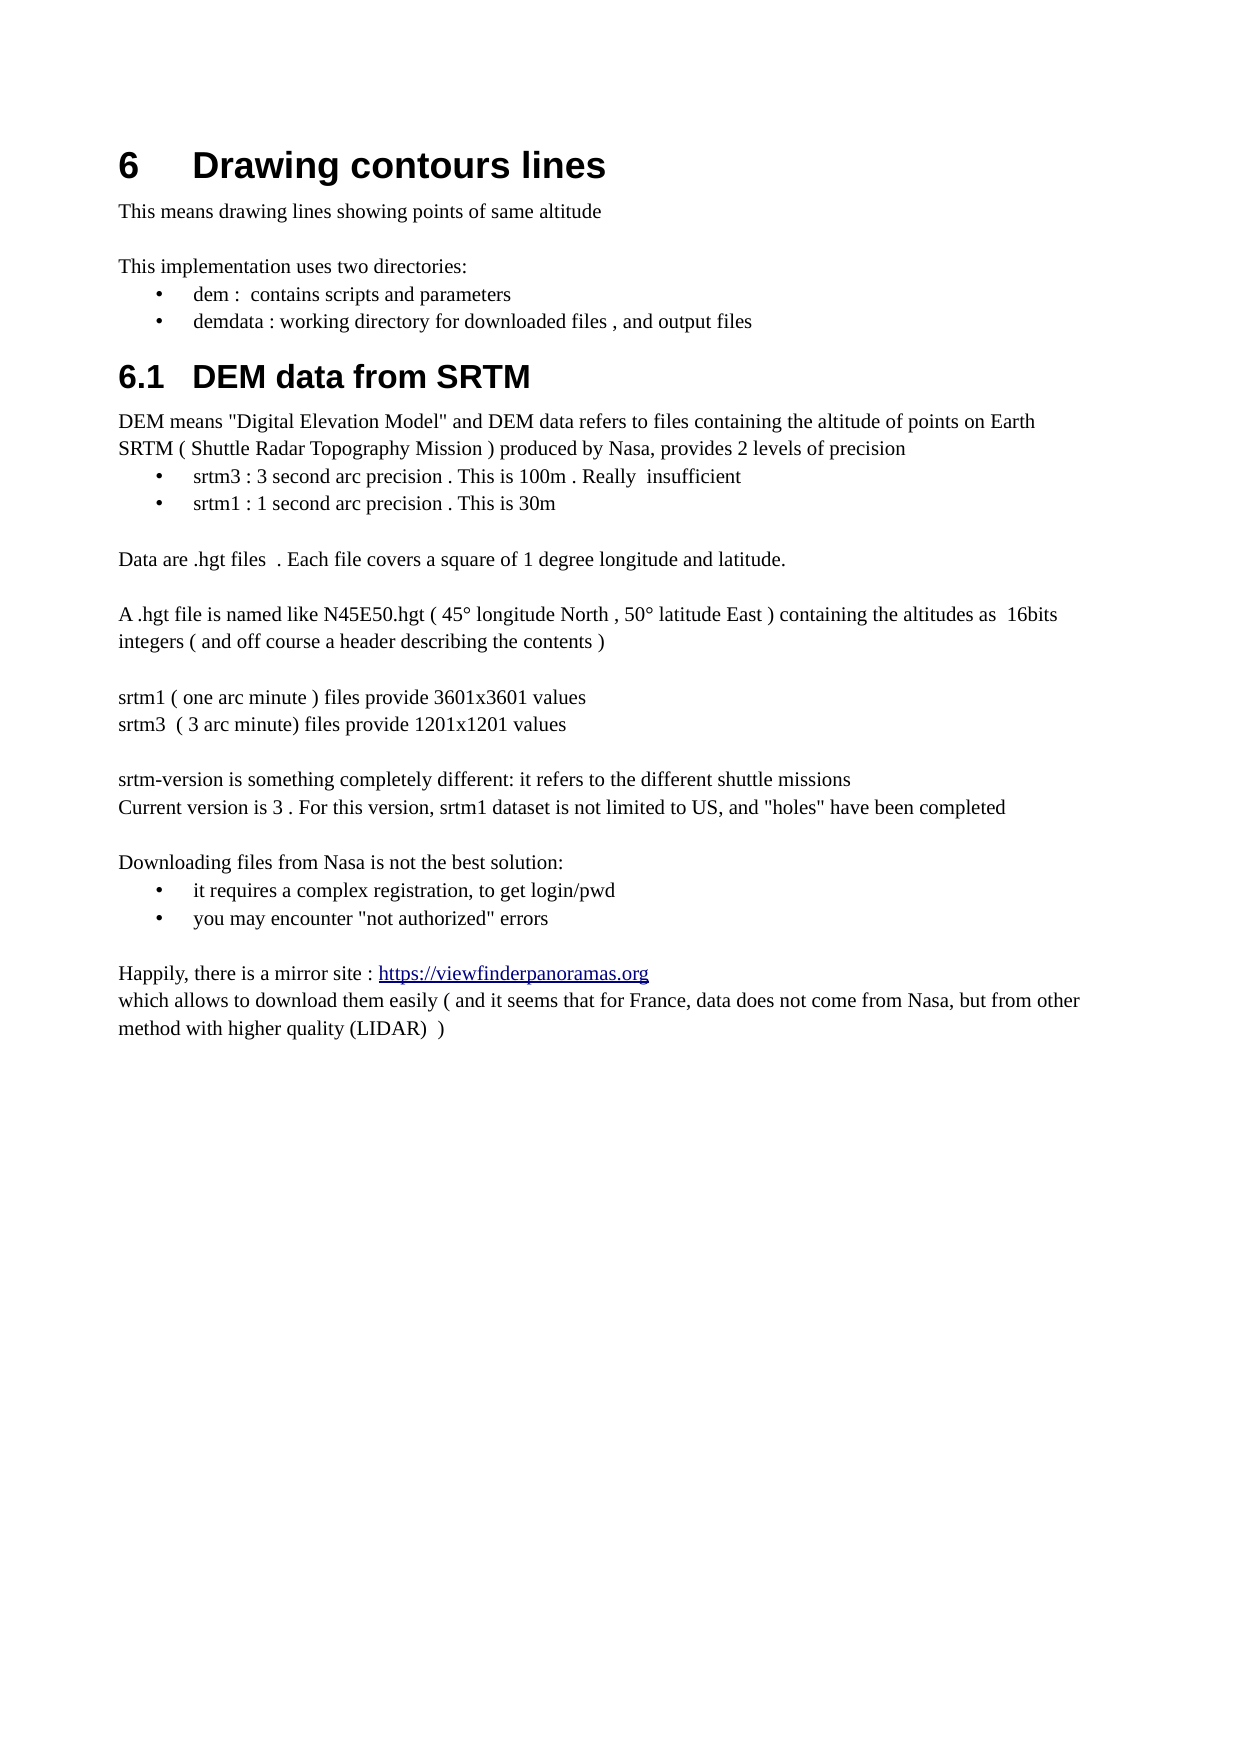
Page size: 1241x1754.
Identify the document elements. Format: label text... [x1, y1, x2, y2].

list srtm3 : 3 second arc precision . This is 100m . Really insufficient [156, 464, 1122, 488]
text srtm1 ( one arc minute ) files provide 3601x3601 values srtm3 ( 3 arc minute) files provide 1201x1201 values [118, 657, 1122, 736]
text srtm-version is something completely different: it refers to the different shuttle missions Current version is 3 . For this version, srtm1 dataset is not limited to US, and "holes" have been completed [118, 767, 1122, 819]
list srtm1 : 1 second arc precision . This is 30m [156, 491, 1122, 515]
list it requires a complex registration, to get login/pwd [156, 878, 1122, 902]
text This implementation uses two directories: [118, 254, 1122, 278]
text DEM means "Digital Elevation Model" and DEM data refers to files containing the altitude of points on Earth [118, 408, 1122, 433]
subtitle DEM data from SRTM [118, 358, 1122, 396]
text This means drawing lines showing points of same altitude [118, 199, 1122, 223]
text Downloading files from Nasa is not the best solution: [118, 850, 1122, 874]
subtitle Drawing contours lines [118, 143, 1122, 186]
list you may encounter "not authorized" errors [156, 905, 1122, 929]
list demdata : working directory for downloaded files , and output files [156, 309, 1122, 333]
text Data are .hgt files . Each file covers a square of 1 degree longitude and latitude. [118, 547, 1122, 598]
text Happily, there is a mirror site : https://viewfinderpanoramas.org which allows to download them easily ( and it seems that for France, data does not come from Nasa, but from other method with higher quality (LIDAR) ) [118, 961, 1122, 1040]
text SRTM ( Shuttle Radar Topography Mission ) produced by Nasa, provides 2 levels of precision [118, 436, 1122, 460]
text A .hgt file is named like N45E50.hgt ( 45° longitude North , 50° latitude East ) containing the altitudes as 16bits integers ( and off course a header describing the contents ) [118, 602, 1122, 653]
list dem : contains scripts and parameters [156, 282, 1122, 306]
